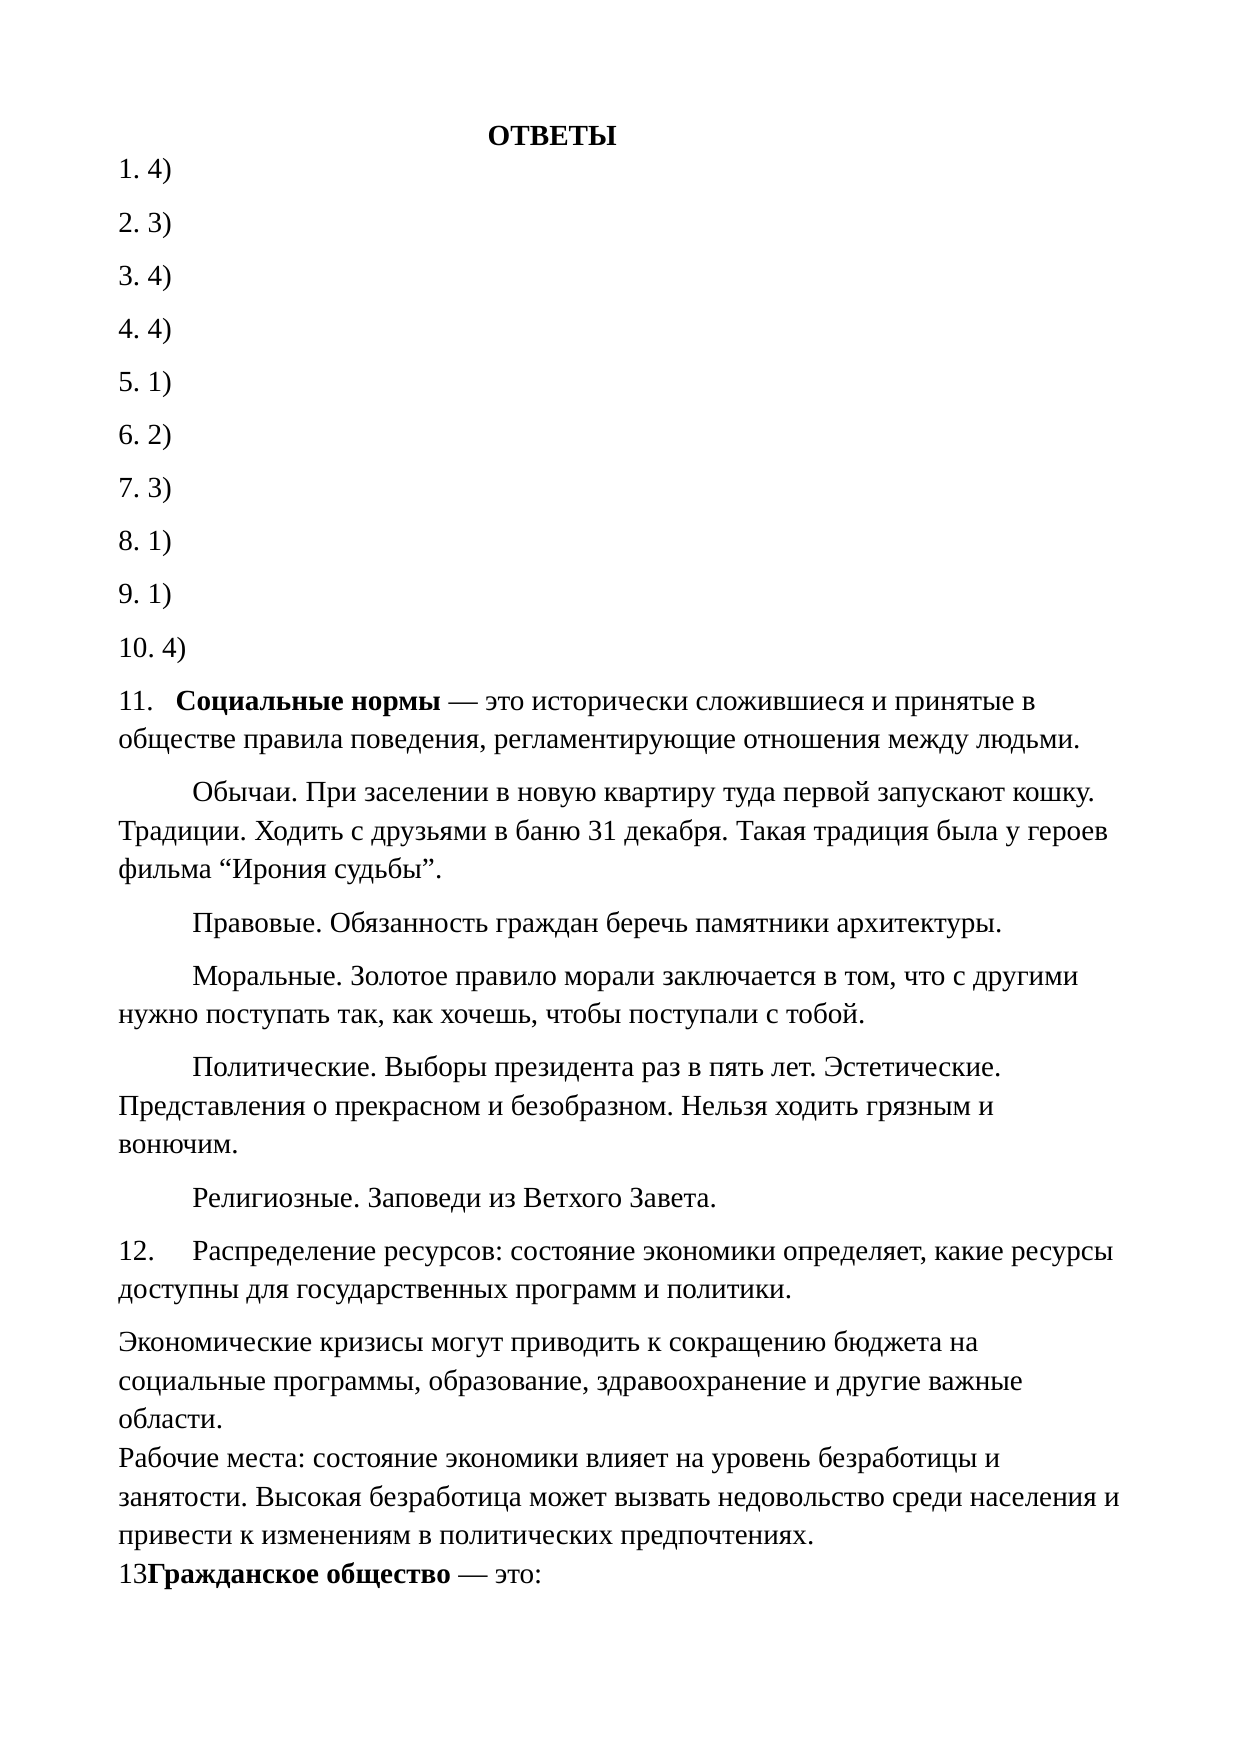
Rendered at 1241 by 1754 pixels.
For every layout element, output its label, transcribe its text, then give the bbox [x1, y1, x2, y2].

text Религиозные. Заповеди из Ветхого Завета. [118, 1180, 1122, 1213]
text 2. 3) [118, 205, 1122, 238]
text 8. 1) [118, 523, 1122, 557]
text 7. 3) [118, 470, 1122, 504]
text ОТВЕТЫ [118, 118, 1122, 152]
text 9. 1) [118, 577, 1122, 610]
text 1. 4) [118, 152, 1122, 185]
text 10. 4) [118, 630, 1122, 663]
text 11. Социальные нормы — это исторически сложившиеся и принятые в обществе правила поведения, регламентирующие отношения между людьми. [118, 683, 1122, 755]
text 6. 2) [118, 417, 1122, 451]
text 4. 4) [118, 311, 1122, 344]
text Обычаи. При заселении в новую квартиру туда первой запускают кошку. Традиции. Ходить с друзьями в баню 31 декабря. Такая традиция была у героев фильма “Ирония судьбы”. [118, 774, 1122, 885]
text Политические. Выборы президента раз в пять лет. Эстетические. Представления о прекрасном и безобразном. Нельзя ходить грязным и вонючим. [118, 1049, 1122, 1160]
list Экономические кризисы могут приводить к сокращению бюджета на социальные программы, образование, здравоохранение и другие важные области. [118, 1324, 1122, 1435]
text 12. Распределение ресурсов: состояние экономики определяет, какие ресурсы доступны для государственных программ и политики. [118, 1233, 1122, 1305]
text 3. 4) [118, 258, 1122, 291]
list Рабочие места: состояние экономики влияет на уровень безработицы и занятости. Высокая безработица может вызвать недовольство среди населения и привести к изменениям в политических предпочтениях. [118, 1440, 1122, 1551]
list 13Гражданское общество — это: [118, 1556, 1122, 1589]
text Моральные. Золотое правило морали заключается в том, что с другими нужно поступать так, как хочешь, чтобы поступали с тобой. [118, 958, 1122, 1030]
text 5. 1) [118, 364, 1122, 398]
text Правовые. Обязанность граждан беречь памятники архитектуры. [118, 905, 1122, 938]
